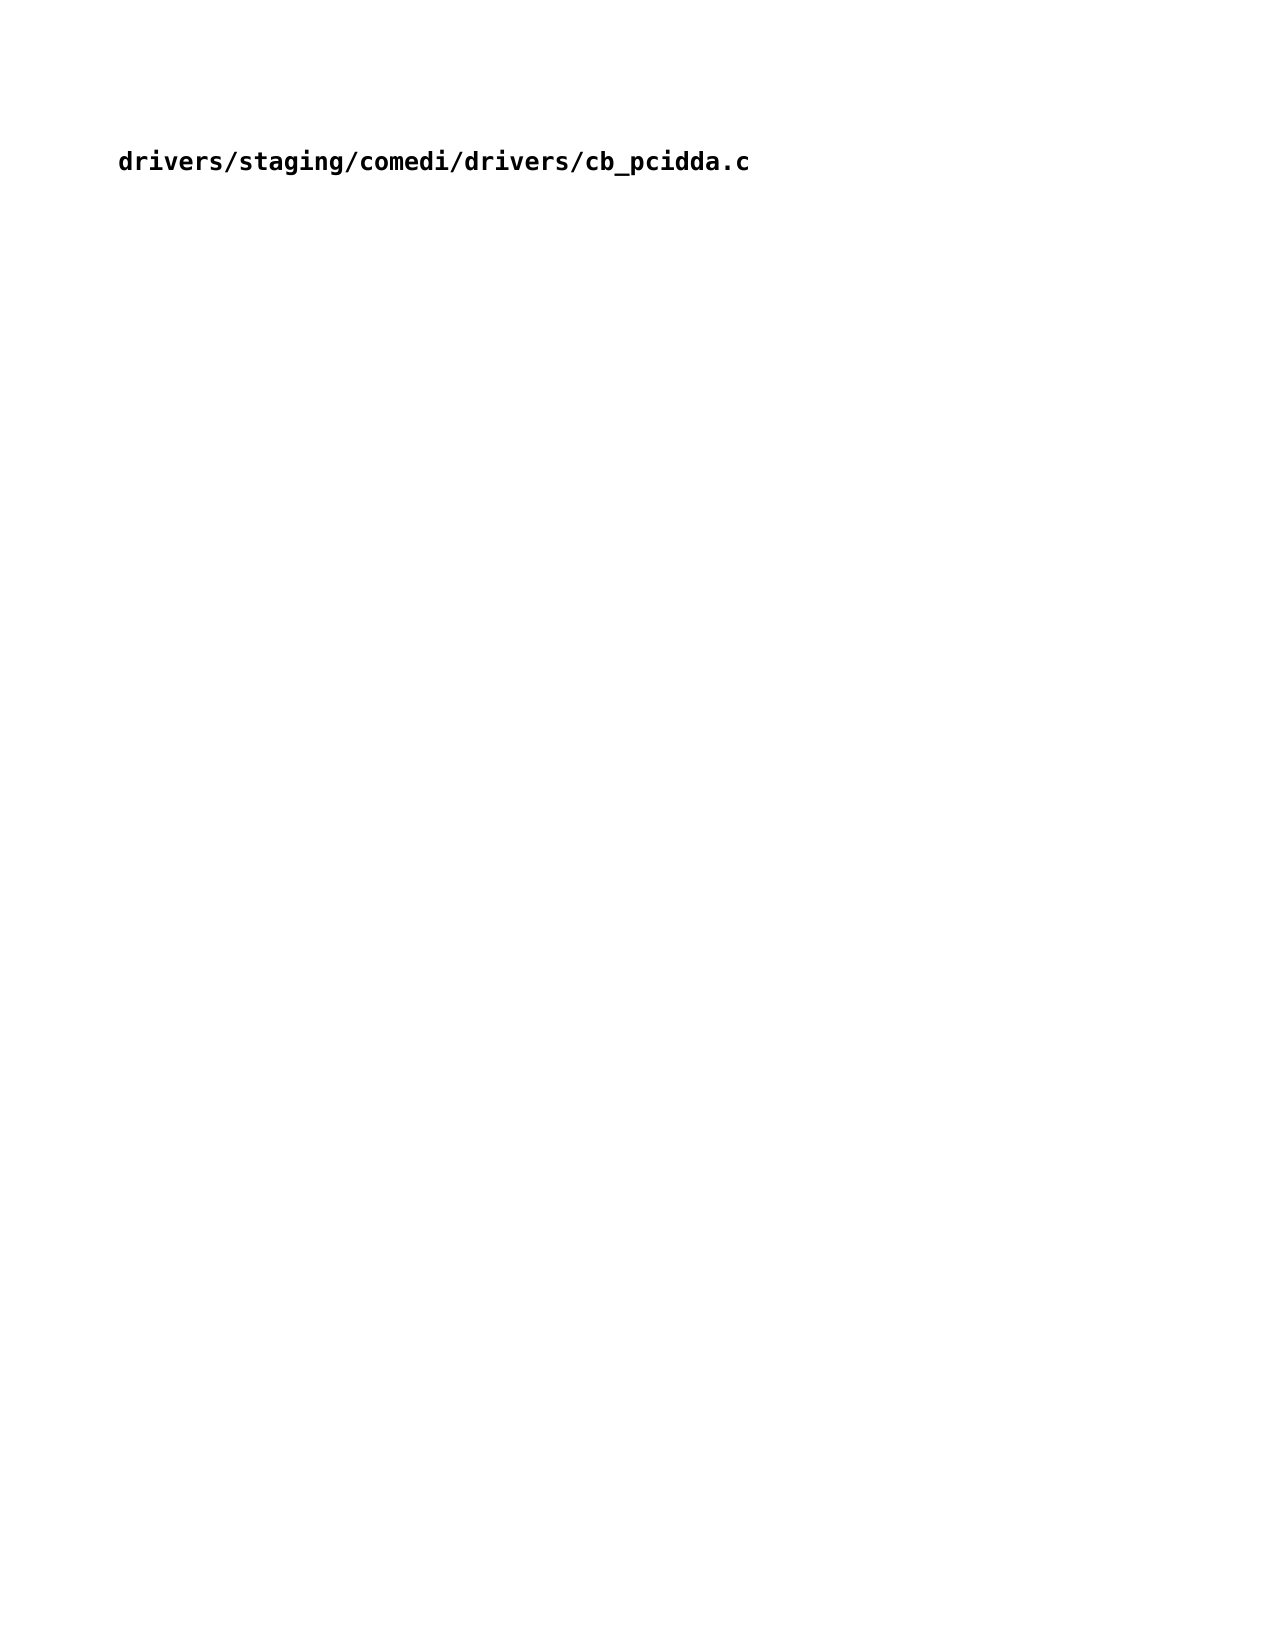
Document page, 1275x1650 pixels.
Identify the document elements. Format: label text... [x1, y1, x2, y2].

text drivers/staging/comedi/drivers/cb_pcidda.c [118, 147, 1157, 176]
